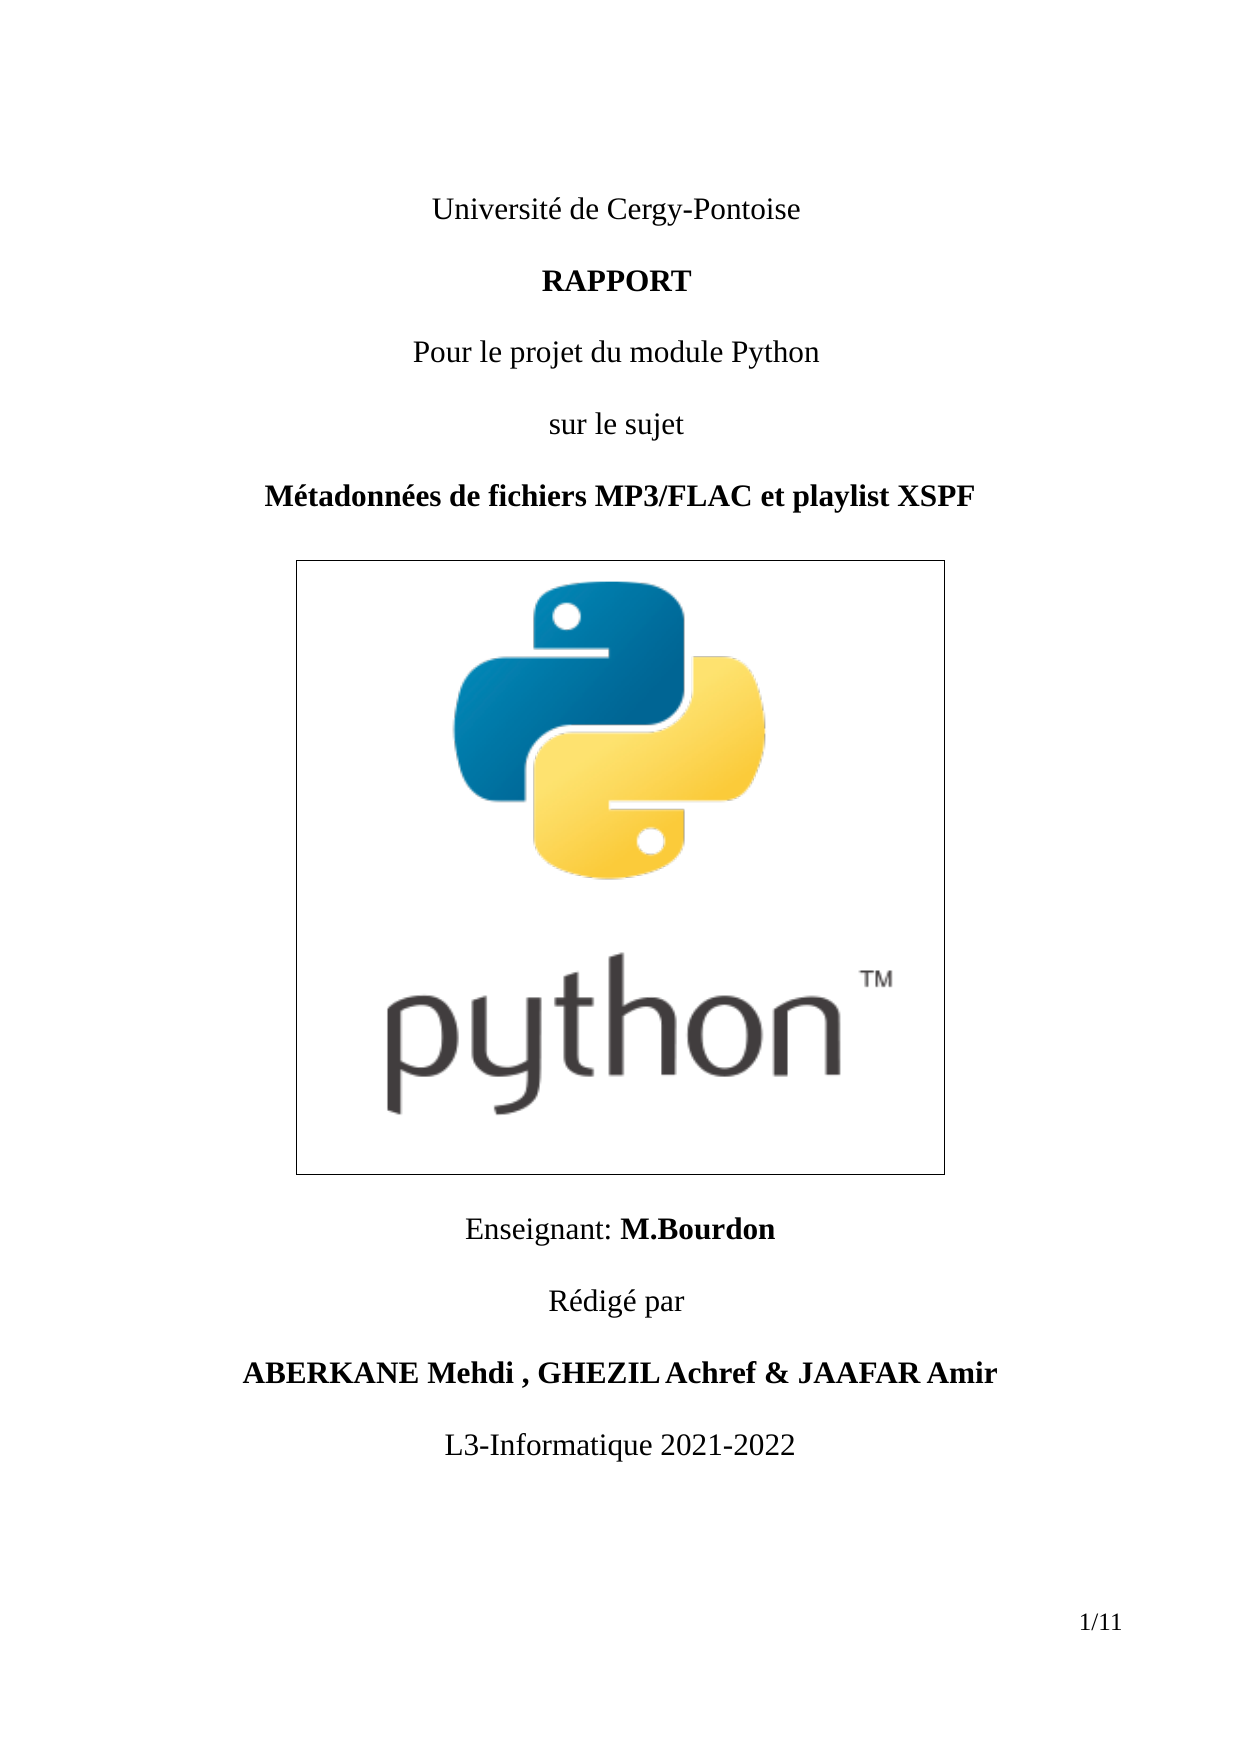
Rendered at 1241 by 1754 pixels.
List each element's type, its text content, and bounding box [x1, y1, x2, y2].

text Pour le projet du module Python [118, 334, 1122, 370]
text L3-Informatique 2021-2022 [118, 1426, 1122, 1462]
text ABERKANE Mehdi , GHEZIL Achref & JAAFAR Amir [118, 1354, 1122, 1390]
text Université de Cergy-Pontoise [118, 190, 1122, 226]
text Enseignant: M.Bourdon [118, 1210, 1122, 1246]
text sur le sujet [118, 406, 1122, 442]
picture [299, 563, 941, 1172]
text Rédigé par [118, 1282, 1122, 1318]
text RAPPORT [118, 262, 1122, 298]
text Métadonnées de fichiers MP3/FLAC et playlist XSPF [118, 477, 1122, 513]
